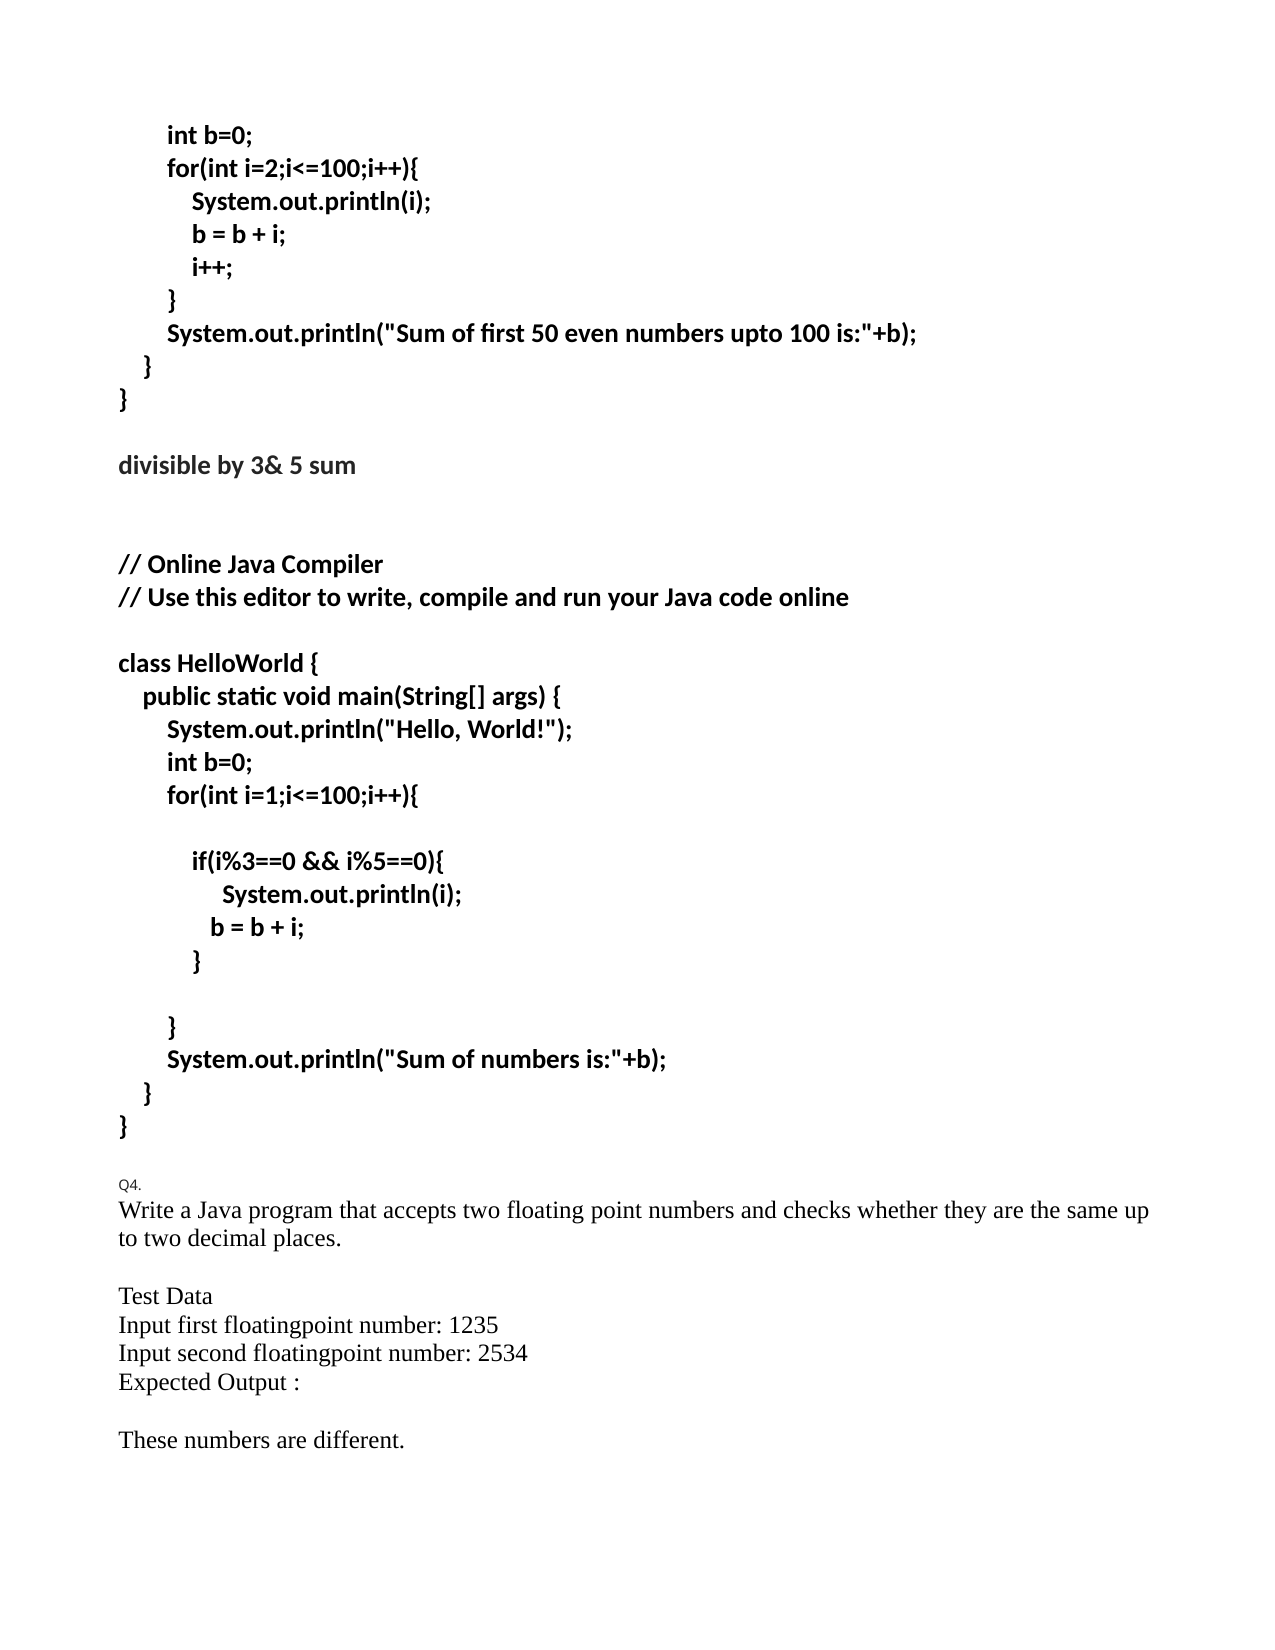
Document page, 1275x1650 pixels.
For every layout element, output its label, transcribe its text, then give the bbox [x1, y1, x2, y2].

text Write a Java program that accepts two floating ­point numbers and checks whether they are the same up to two decimal places. [118, 1195, 1157, 1252]
text These numbers are different. [118, 1425, 1157, 1453]
text Test Data Input first floating­point number: 1235 Input second floating­point number: 2534 Expected Output : [118, 1281, 1157, 1396]
text divisible by 3& 5 sum [118, 448, 1157, 481]
text // Online Java Compiler // Use this editor to write, compile and run your Java code online class HelloWorld { public static void main(String[] args) { System.out.println("Hello, World!"); int b=0; for(int i=1;i<=100;i++){ if(i%3==0 && i%5==0){ System.out.println(i); b = b + i; } } System.out.println("Sum of numbers is:"+b); } } [118, 547, 1157, 1142]
text Q4. [118, 1175, 1157, 1195]
text int b=0; for(int i=2;i<=100;i++){ System.out.println(i); b = b + i; i++; } System.out.println("Sum of first 50 even numbers upto 100 is:"+b); } } [118, 118, 1157, 415]
